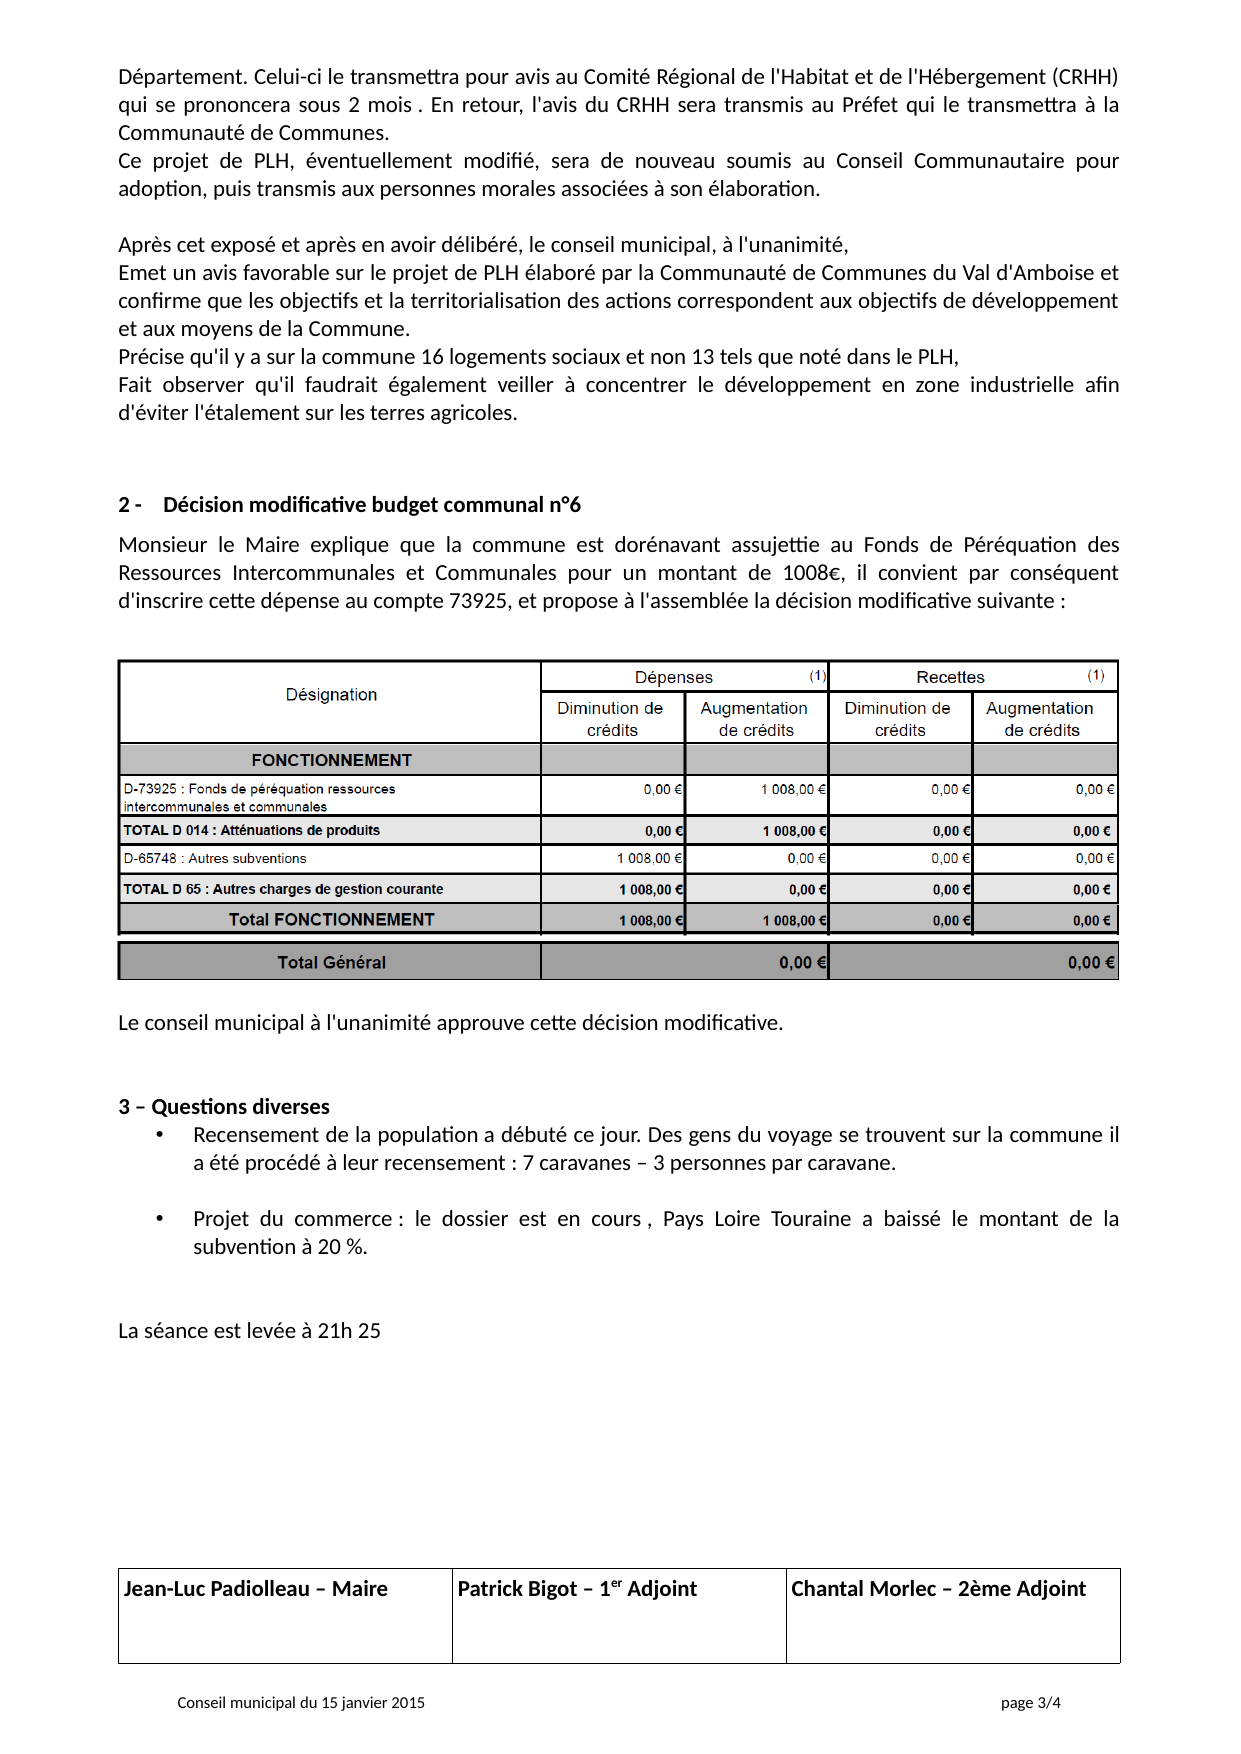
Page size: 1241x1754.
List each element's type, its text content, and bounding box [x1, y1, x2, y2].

list Projet du commerce : le dossier est en cours , Pays Loire Touraine a baissé le montant de la subvention à 20 %. [156, 1204, 1120, 1260]
table_header Patrick Bigot – 1er Adjoint [453, 1569, 786, 1663]
text Monsieur le Maire explique que la commune est dorénavant assujettie au Fonds de Péréquation des Ressources Intercommunales et Communales pour un montant de 1008€, il convient par conséquent d'inscrire cette dépense au compte 73925, et propose à l'assemblée la décision modificative suivante : [118, 530, 1120, 614]
text Emet un avis favorable sur le projet de PLH élaboré par la Communauté de Communes du Val d'Amboise et confirme que les objectifs et la territorialisation des actions correspondent aux objectifs de développement et aux moyens de la Commune. [118, 258, 1120, 342]
subtitle Décision modificative budget communal n°6 [118, 490, 1120, 518]
table_header Chantal Morlec – 2ème Adjoint [787, 1569, 1120, 1663]
text Après cet exposé et après en avoir délibéré, le conseil municipal, à l'unanimité, [118, 230, 1120, 258]
text La séance est levée à 21h 25 [118, 1316, 1120, 1344]
text Fait observer qu'il faudrait également veiller à concentrer le développement en zone industrielle afin d'éviter l'étalement sur les terres agricoles. [118, 370, 1120, 426]
text Précise qu'il y a sur la commune 16 logements sociaux et non 13 tels que noté dans le PLH, [118, 342, 1120, 370]
text 3 – Questions diverses [118, 1092, 1120, 1120]
table_header Jean-Luc Padiolleau – Maire [119, 1569, 452, 1663]
text Le conseil municipal à l'unanimité approuve cette décision modificative. [118, 1008, 1120, 1036]
list Recensement de la population a débuté ce jour. Des gens du voyage se trouvent sur la commune il a été procédé à leur recensement : 7 caravanes – 3 personnes par caravane. [156, 1120, 1120, 1176]
text Ce projet de PLH, éventuellement modifié, sera de nouveau soumis au Conseil Communautaire pour adoption, puis transmis aux personnes morales associées à son élaboration. [118, 146, 1120, 202]
text Département. Celui-ci le transmettra pour avis au Comité Régional de l'Habitat et de l'Hébergement (CRHH) qui se prononcera sous 2 mois . En retour, l'avis du CRHH sera transmis au Préfet qui le transmettra à la Communauté de Communes. [118, 62, 1120, 146]
